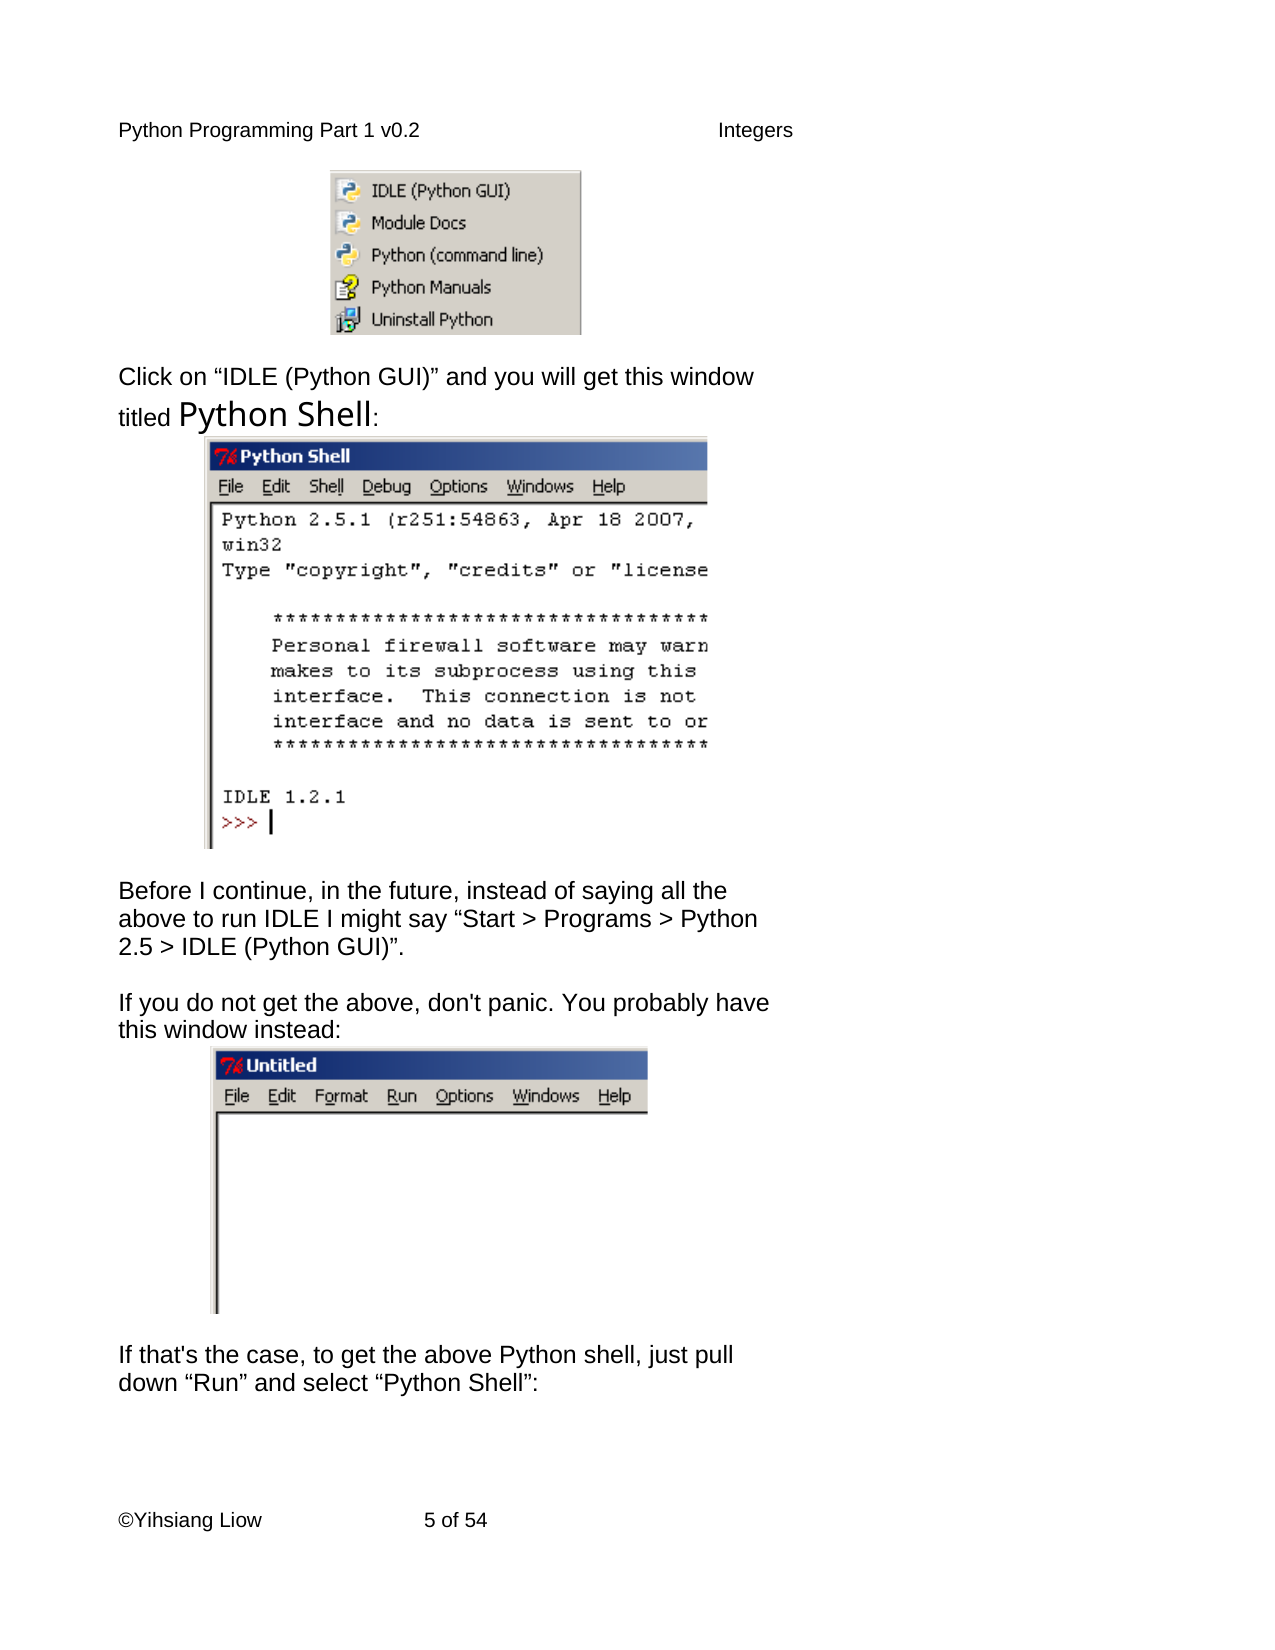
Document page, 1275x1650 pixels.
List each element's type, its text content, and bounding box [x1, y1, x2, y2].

text Before I continue, in the future, instead of saying all the above to run IDLE I might say “Start > Programs > Python 2.5 > IDLE (Python GUI)”. [118, 877, 793, 960]
text If you do not get the above, don't panic. You probably have this window instead: [118, 988, 793, 1044]
text Click on “IDLE (Python GUI)” and you will get this window titled Python Shell: [118, 363, 793, 436]
text If that's the case, to get the above Python shell, just pull down “Run” and select “Python Shell”: [118, 1341, 793, 1397]
